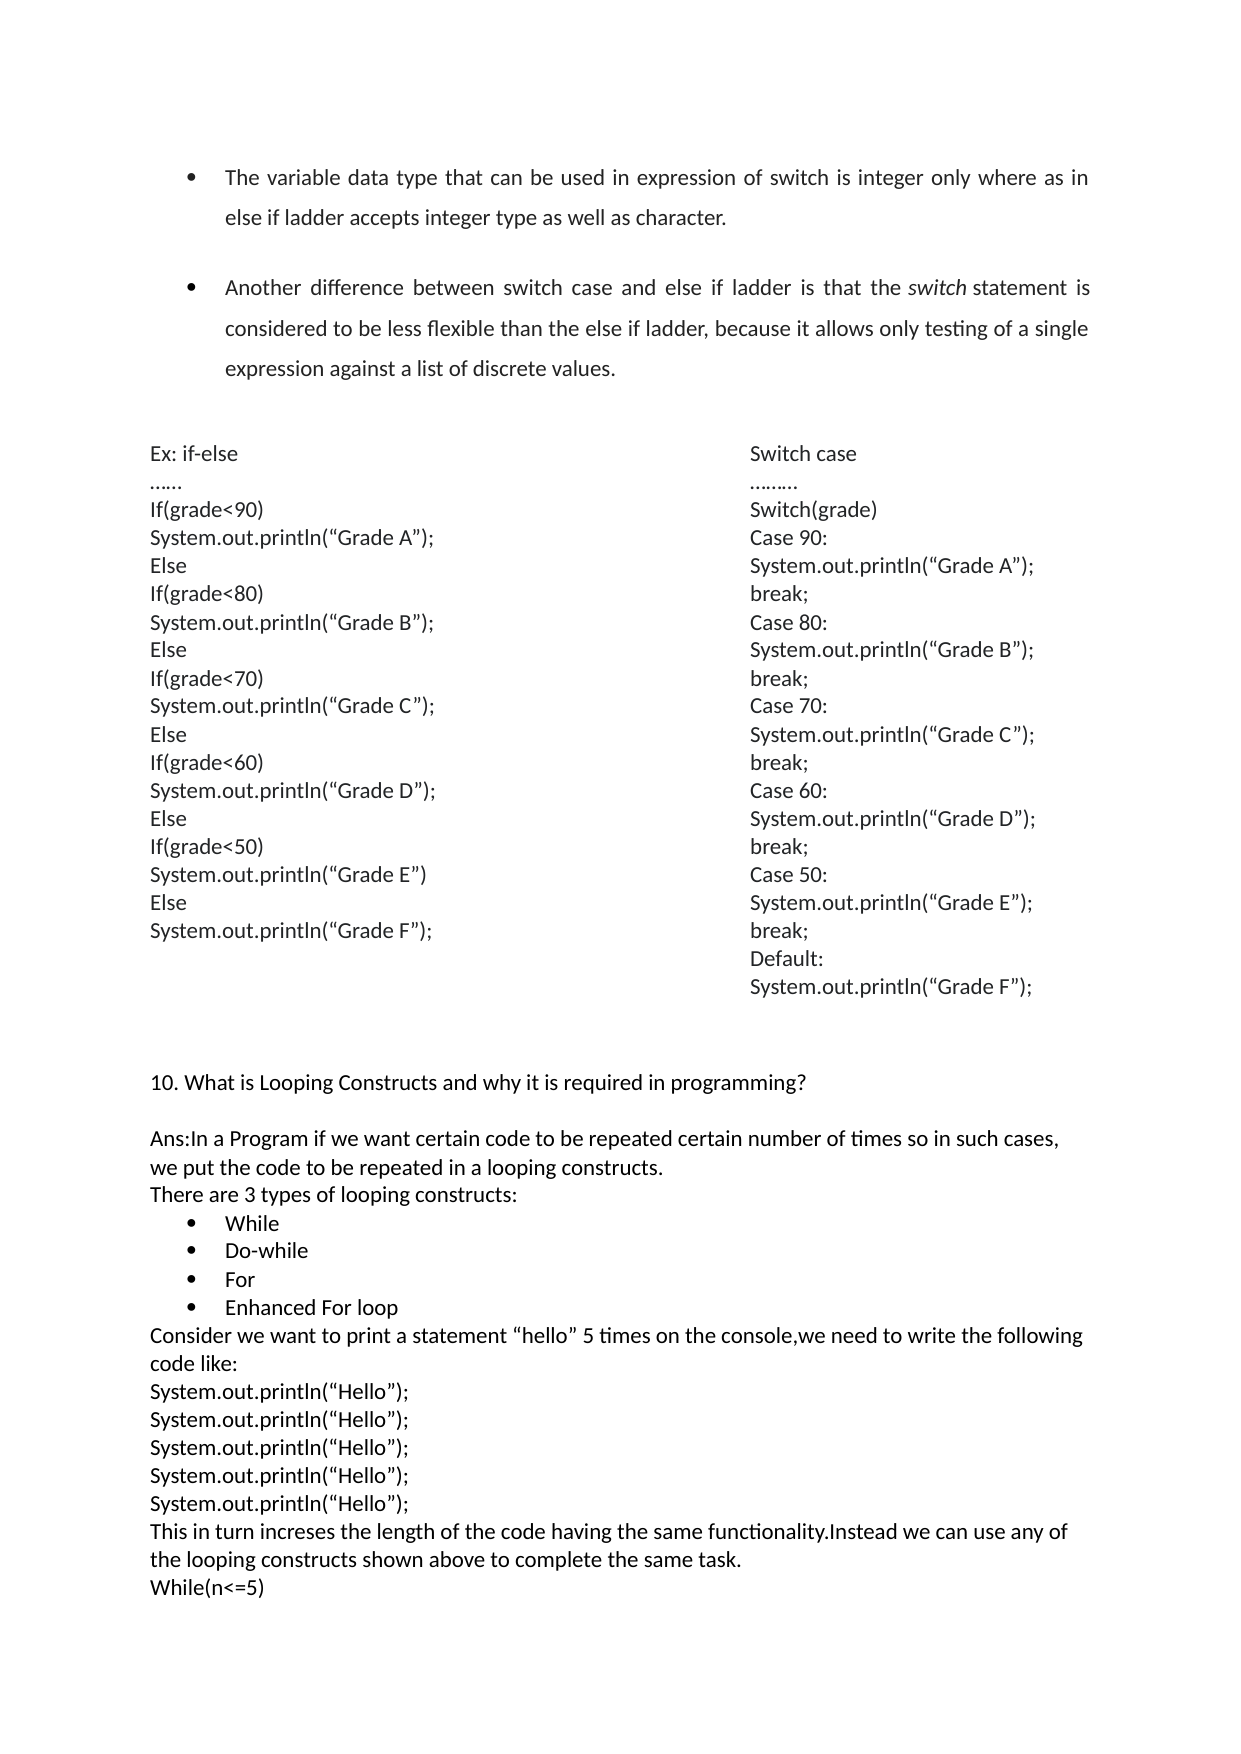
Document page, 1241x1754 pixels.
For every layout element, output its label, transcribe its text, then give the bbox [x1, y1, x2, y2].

text System.out.println(“Grade B”); Case 80: [150, 608, 1090, 636]
list For [187, 1265, 1090, 1293]
text System.out.println(“Hello”); [150, 1405, 1090, 1433]
text If(grade<60) break; [150, 748, 1090, 776]
list While [187, 1209, 1090, 1237]
text System.out.println(“Hello”); [150, 1489, 1090, 1517]
list Another difference between switch case and else if ladder is that the switch statement is considered to be less flexible than the else if ladder, because it allows only testing of a single expression against a list of discrete values. [187, 260, 1090, 382]
text System.out.println(“Hello”); [150, 1461, 1090, 1489]
text Else System.out.println(“Grade C”); [150, 720, 1090, 748]
text 10. What is Looping Constructs and why it is required in programming? [150, 1068, 1090, 1097]
text Default: [150, 944, 1090, 972]
text While(n<=5) [150, 1573, 1090, 1601]
text Consider we want to print a statement “hello” 5 times on the console,we need to write the following code like: [150, 1321, 1090, 1377]
text Else System.out.println(“Grade B”); [150, 636, 1090, 664]
text System.out.println(“Grade E”) Case 50: [150, 860, 1090, 888]
text System.out.println(“Hello”); [150, 1377, 1090, 1405]
text If(grade<50) break; [150, 832, 1090, 860]
text This in turn increses the length of the code having the same functionality.Instead we can use any of the looping constructs shown above to complete the same task. [150, 1517, 1090, 1573]
list Enhanced For loop [187, 1293, 1090, 1321]
text System.out.println(“Grade D”); Case 60: [150, 776, 1090, 804]
text Else System.out.println(“Grade E”); [150, 888, 1090, 916]
text Ans:In a Program if we want certain code to be repeated certain number of times so in such cases, we put the code to be repeated in a looping constructs. [150, 1124, 1090, 1181]
text System.out.println(“Grade A”); Case 90: [150, 523, 1090, 552]
text There are 3 types of looping constructs: [150, 1181, 1090, 1209]
text Else System.out.println(“Grade D”); [150, 804, 1090, 832]
text Ex: if-else Switch case [150, 439, 1090, 467]
text …… ……… [150, 467, 1090, 496]
list Do-while [187, 1237, 1090, 1265]
text If(grade<90) Switch(grade) [150, 496, 1090, 523]
text If(grade<80) break; [150, 579, 1090, 608]
text System.out.println(“Grade F”); break; [150, 916, 1090, 944]
list The variable data type that can be used in expression of switch is integer only where as in else if ladder accepts integer type as well as character. [187, 150, 1090, 231]
text System.out.println(“Hello”); [150, 1433, 1090, 1461]
text If(grade<70) break; [150, 664, 1090, 692]
text Else System.out.println(“Grade A”); [150, 552, 1090, 579]
text System.out.println(“Grade F”); [150, 972, 1090, 1000]
text System.out.println(“Grade C”); Case 70: [150, 692, 1090, 720]
